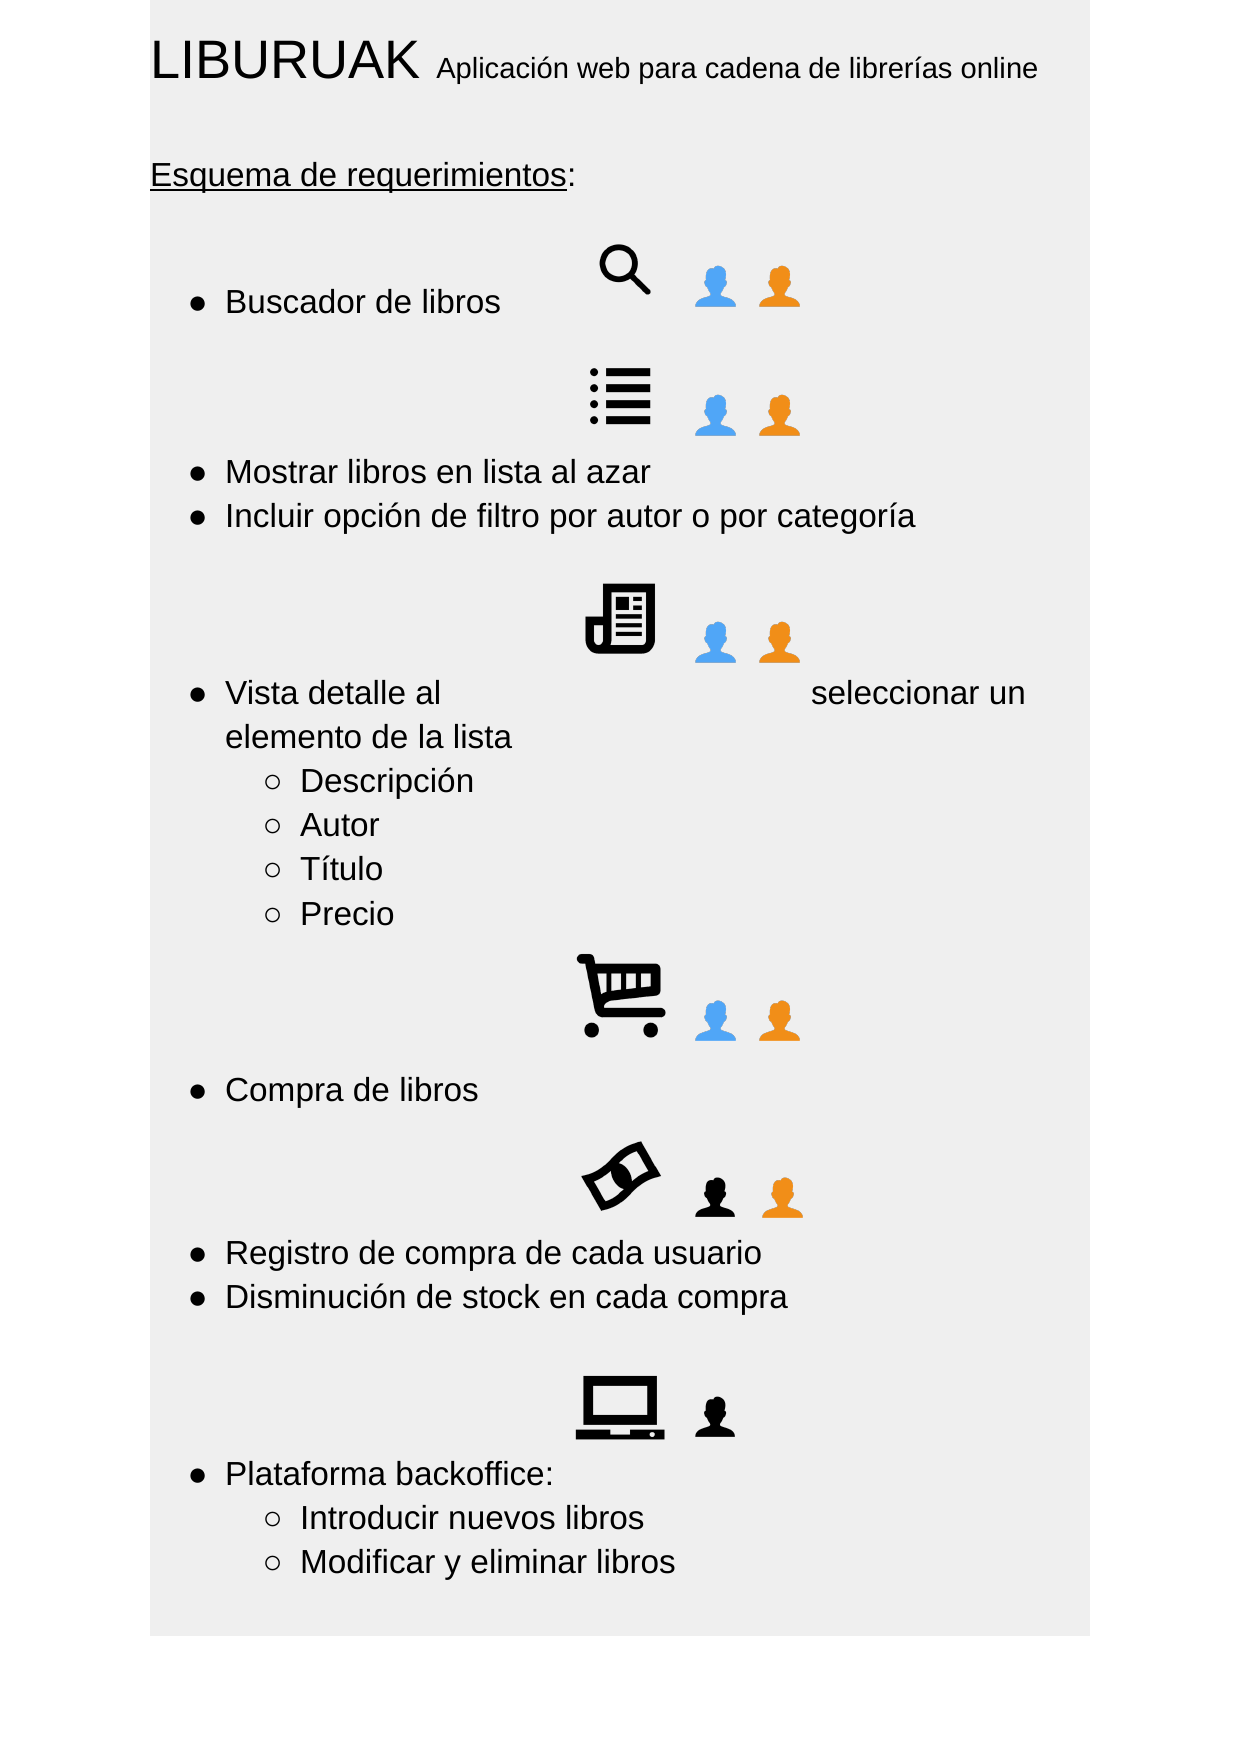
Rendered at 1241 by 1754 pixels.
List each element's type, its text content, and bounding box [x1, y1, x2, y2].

picture [687, 258, 744, 315]
picture [687, 992, 744, 1049]
picture [589, 234, 660, 304]
picture [687, 1388, 743, 1445]
picture [751, 614, 808, 671]
picture [751, 387, 808, 444]
subtitle Buscador de libros [187, 282, 1090, 321]
picture [572, 348, 668, 444]
list Mostrar libros en lista al azar [187, 452, 1090, 490]
list Compra de libros [187, 1070, 1090, 1109]
list Autor [262, 805, 1090, 844]
list Modificar y eliminar libros [262, 1542, 1090, 1581]
picture [751, 992, 808, 1049]
list Incluir opción de filtro por autor o por categoría [187, 496, 1090, 534]
list Descripción [262, 761, 1090, 799]
picture [687, 387, 744, 444]
subtitle Esquema de requerimientos: [150, 156, 1090, 194]
picture [751, 258, 808, 315]
picture [687, 614, 744, 671]
list Introducir nuevos libros [262, 1498, 1090, 1536]
picture [562, 934, 680, 1052]
list Vista detalle al seleccionar un elemento de la lista [187, 673, 1090, 755]
list Precio [262, 893, 1090, 932]
picture [570, 1125, 672, 1227]
list Título [262, 849, 1090, 888]
picture [561, 1349, 679, 1466]
list Disminución de stock en cada compra [187, 1277, 1090, 1316]
list Registro de compra de cada usuario [187, 1233, 1090, 1271]
picture [754, 1169, 811, 1226]
picture [687, 1169, 743, 1225]
list Plataforma backoffice: [187, 1454, 1090, 1492]
picture [568, 566, 672, 671]
